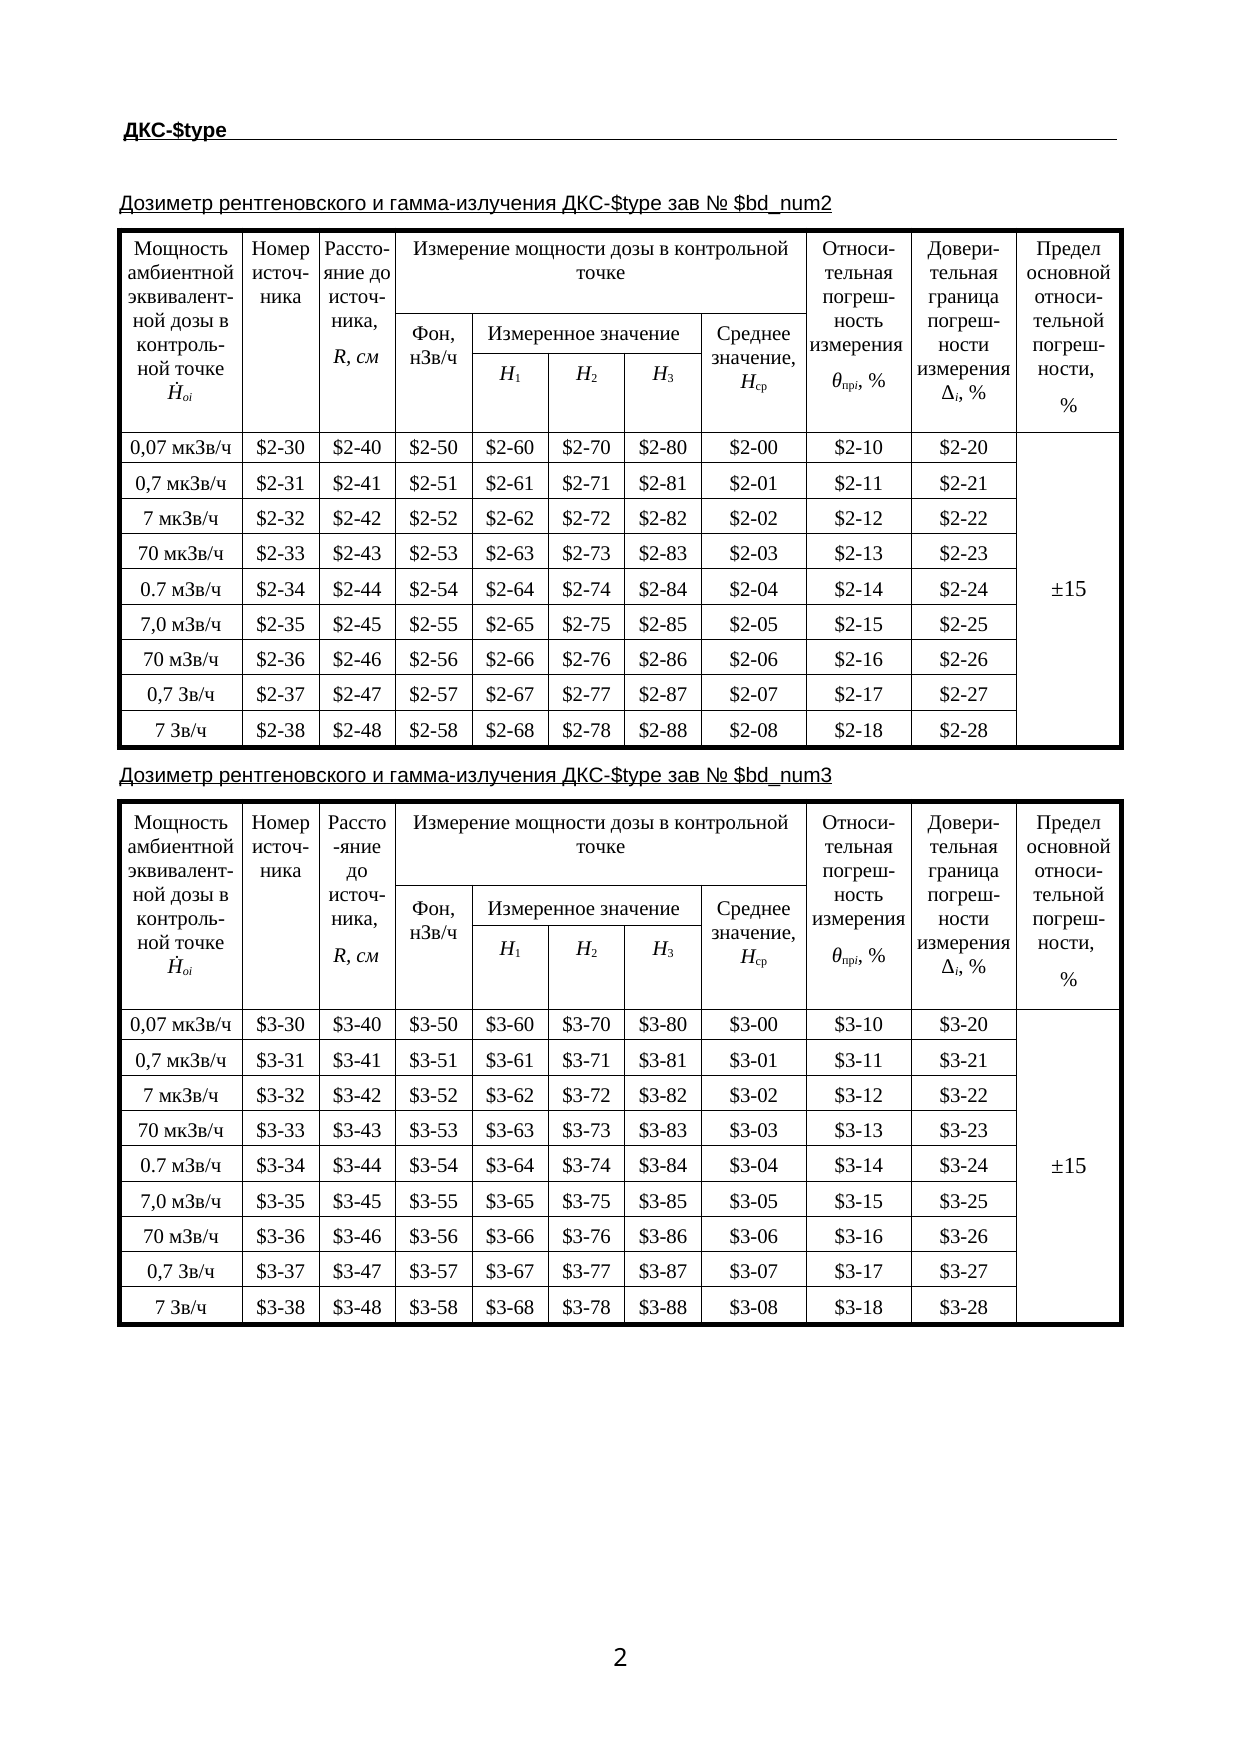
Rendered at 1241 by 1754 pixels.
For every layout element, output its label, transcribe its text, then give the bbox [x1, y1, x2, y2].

table_cell $3-82 [625, 1076, 701, 1110]
table_cell $2-23 [912, 534, 1016, 568]
table_cell $3-16 [807, 1217, 911, 1251]
table_cell $3-30 [243, 1010, 319, 1039]
table_cell $2-50 [396, 433, 472, 462]
table_cell $2-12 [807, 499, 911, 533]
table_cell $3-74 [549, 1146, 624, 1181]
table_cell $2-62 [473, 499, 548, 533]
table_cell Номер источ-ника [243, 804, 319, 1009]
table_cell $3-26 [912, 1217, 1016, 1251]
table_cell $2-45 [320, 605, 395, 639]
table_cell $3-72 [549, 1076, 624, 1110]
table_cell $2-11 [807, 463, 911, 498]
table_cell $3-01 [702, 1040, 806, 1074]
table_cell $2-73 [549, 534, 624, 568]
table_cell $2-06 [702, 640, 806, 674]
table_cell $2-18 [807, 711, 911, 745]
table_cell 0,7 Зв/ч [122, 675, 242, 709]
table_cell $3-84 [625, 1146, 701, 1181]
table_cell $3-24 [912, 1146, 1016, 1181]
table_cell H3 [625, 926, 701, 1009]
table_cell $3-37 [243, 1252, 319, 1286]
table_cell $2-78 [549, 711, 624, 745]
table_cell $3-42 [320, 1076, 395, 1110]
table_cell $2-05 [702, 605, 806, 639]
table_cell $3-04 [702, 1146, 806, 1181]
table_cell $3-34 [243, 1146, 319, 1181]
table_cell 70 мЗв/ч [122, 640, 242, 674]
table_cell $3-87 [625, 1252, 701, 1286]
table_cell $2-77 [549, 675, 624, 709]
table_cell $3-56 [396, 1217, 472, 1251]
table_cell $2-26 [912, 640, 1016, 674]
table_cell $3-00 [702, 1010, 806, 1039]
table_cell $3-45 [320, 1182, 395, 1216]
table_cell H1 [473, 354, 548, 432]
table_cell $3-55 [396, 1182, 472, 1216]
table_cell $2-15 [807, 605, 911, 639]
table_cell 7 Зв/ч [122, 711, 242, 745]
table_cell $3-10 [807, 1010, 911, 1039]
table_cell $3-15 [807, 1182, 911, 1216]
table_cell $3-27 [912, 1252, 1016, 1286]
table_cell $2-14 [807, 569, 911, 603]
table_cell $3-33 [243, 1111, 319, 1145]
table_cell 0,7 мкЗв/ч [122, 1040, 242, 1074]
table_cell $3-06 [702, 1217, 806, 1251]
table_cell $3-23 [912, 1111, 1016, 1145]
table_cell $2-85 [625, 605, 701, 639]
table_cell $3-67 [473, 1252, 548, 1286]
table_cell 0,7 Зв/ч [122, 1252, 242, 1286]
table_cell $3-47 [320, 1252, 395, 1286]
table_cell Фон, нЗв/ч [396, 314, 472, 432]
table_cell $3-53 [396, 1111, 472, 1145]
table_cell $3-85 [625, 1182, 701, 1216]
table_cell Рассто-яние до источ-ника, R, см [320, 804, 395, 1009]
table_cell $3-58 [396, 1287, 472, 1322]
table_cell $2-38 [243, 711, 319, 745]
table_cell $3-88 [625, 1287, 701, 1322]
table_cell Измеренное значение [473, 886, 701, 925]
table_cell H2 [549, 354, 624, 432]
table_cell $3-21 [912, 1040, 1016, 1074]
table_cell $2-65 [473, 605, 548, 639]
table_cell $2-47 [320, 675, 395, 709]
table_cell Мощность амбиентной эквивалент-ной дозы в контроль-ной точке Ḣoi [122, 804, 242, 1009]
table_cell Мощность амбиентной эквивалент-ной дозы в контроль-ной точке Ḣoi [122, 233, 242, 432]
table_cell 0,07 мкЗв/ч [122, 1010, 242, 1039]
table_cell $3-38 [243, 1287, 319, 1322]
table_cell Предел основной относи-тельной погреш-ности, % [1017, 804, 1119, 1009]
table_cell $3-05 [702, 1182, 806, 1216]
table_cell $3-61 [473, 1040, 548, 1074]
table_cell $3-76 [549, 1217, 624, 1251]
table_cell $2-27 [912, 675, 1016, 709]
table_cell $2-55 [396, 605, 472, 639]
table_cell $3-17 [807, 1252, 911, 1286]
table_cell $3-18 [807, 1287, 911, 1322]
table_cell 0,7 мкЗв/ч [122, 463, 242, 498]
table_cell $2-33 [243, 534, 319, 568]
table_header Дозиметр рентгеновского и гамма-излучения ДКС-$type зав № $bd_num3 [119, 750, 1121, 799]
table_cell H3 [625, 354, 701, 432]
table_cell $3-32 [243, 1076, 319, 1110]
table_cell $2-36 [243, 640, 319, 674]
table_cell $2-42 [320, 499, 395, 533]
table_cell $3-51 [396, 1040, 472, 1074]
table_cell Номер источ-ника [243, 233, 319, 432]
table_cell $3-48 [320, 1287, 395, 1322]
table_cell $2-72 [549, 499, 624, 533]
table_header Дозиметр рентгеновского и гамма-излучения ДКС-$type зав № $bd_num2 [119, 179, 1121, 227]
table_cell $2-41 [320, 463, 395, 498]
table_cell $2-53 [396, 534, 472, 568]
table_cell H2 [549, 926, 624, 1009]
table_cell Фон, нЗв/ч [396, 886, 472, 1009]
table_cell 0.7 мЗв/ч [122, 1146, 242, 1181]
table_cell $3-64 [473, 1146, 548, 1181]
table_cell $3-54 [396, 1146, 472, 1181]
table_cell 0,07 мкЗв/ч [122, 433, 242, 462]
table_cell $2-56 [396, 640, 472, 674]
table_cell $3-14 [807, 1146, 911, 1181]
table_cell $2-61 [473, 463, 548, 498]
table_cell Среднее значение, Hср [702, 314, 806, 432]
table_cell 7 мкЗв/ч [122, 499, 242, 533]
table_cell $3-13 [807, 1111, 911, 1145]
table_cell $3-73 [549, 1111, 624, 1145]
table_cell $2-82 [625, 499, 701, 533]
table_cell $2-54 [396, 569, 472, 603]
table_cell $3-81 [625, 1040, 701, 1074]
table_cell $3-03 [702, 1111, 806, 1145]
table_cell $2-37 [243, 675, 319, 709]
table_cell $3-22 [912, 1076, 1016, 1110]
table_cell $3-28 [912, 1287, 1016, 1322]
table_cell $2-86 [625, 640, 701, 674]
table_cell $2-10 [807, 433, 911, 462]
table_cell $2-40 [320, 433, 395, 462]
table_cell $3-78 [549, 1287, 624, 1322]
table_cell Измерение мощности дозы в контрольной точке [396, 804, 806, 884]
table_cell $2-34 [243, 569, 319, 603]
table_cell H1 [473, 926, 548, 1009]
table_cell $3-36 [243, 1217, 319, 1251]
table_cell $3-02 [702, 1076, 806, 1110]
table_cell $3-35 [243, 1182, 319, 1216]
table_cell $2-08 [702, 711, 806, 745]
table_cell 7 мкЗв/ч [122, 1076, 242, 1110]
table_cell Предел основной относи-тельной погреш-ности, % [1017, 233, 1119, 432]
table_cell $2-88 [625, 711, 701, 745]
table_cell $2-21 [912, 463, 1016, 498]
table_cell $2-74 [549, 569, 624, 603]
table_cell $3-60 [473, 1010, 548, 1039]
table_cell $3-50 [396, 1010, 472, 1039]
table_cell $2-13 [807, 534, 911, 568]
table_cell $3-86 [625, 1217, 701, 1251]
table_cell $3-40 [320, 1010, 395, 1039]
table_cell $2-35 [243, 605, 319, 639]
table_cell ±15 [1017, 1010, 1119, 1322]
table_cell ±15 [1017, 433, 1119, 745]
table_cell $3-65 [473, 1182, 548, 1216]
table_cell $3-07 [702, 1252, 806, 1286]
table_cell $2-63 [473, 534, 548, 568]
table_cell $2-60 [473, 433, 548, 462]
table_cell $3-70 [549, 1010, 624, 1039]
table_cell $2-24 [912, 569, 1016, 603]
table_cell $3-08 [702, 1287, 806, 1322]
table_cell $2-48 [320, 711, 395, 745]
table_cell $2-25 [912, 605, 1016, 639]
table_cell $2-04 [702, 569, 806, 603]
table_cell $3-66 [473, 1217, 548, 1251]
table_cell $3-20 [912, 1010, 1016, 1039]
table_cell $3-57 [396, 1252, 472, 1286]
table_cell $3-46 [320, 1217, 395, 1251]
table_cell $2-20 [912, 433, 1016, 462]
table_cell $3-63 [473, 1111, 548, 1145]
table_cell $3-68 [473, 1287, 548, 1322]
table_cell $2-83 [625, 534, 701, 568]
table_cell 7,0 мЗв/ч [122, 1182, 242, 1216]
table_cell $2-30 [243, 433, 319, 462]
table_cell $3-11 [807, 1040, 911, 1074]
table_cell $2-84 [625, 569, 701, 603]
table_cell $2-07 [702, 675, 806, 709]
table_cell $3-12 [807, 1076, 911, 1110]
table_cell $2-43 [320, 534, 395, 568]
table_cell $2-71 [549, 463, 624, 498]
table_cell $3-80 [625, 1010, 701, 1039]
table_cell $2-58 [396, 711, 472, 745]
table_cell $2-57 [396, 675, 472, 709]
table_cell $2-75 [549, 605, 624, 639]
table_cell 70 мЗв/ч [122, 1217, 242, 1251]
table_cell $3-75 [549, 1182, 624, 1216]
table_cell Довери-тельная граница погреш-ности измерения Δi, % [912, 804, 1016, 1009]
table_cell 70 мкЗв/ч [122, 534, 242, 568]
table_cell $3-25 [912, 1182, 1016, 1216]
table_cell Рассто-яние до источ-ника, R, см [320, 233, 395, 432]
table_cell $2-02 [702, 499, 806, 533]
table_cell $3-41 [320, 1040, 395, 1074]
table_cell Относи-тельная погреш-ность измерения θпрi, % [807, 804, 911, 1009]
table_cell Относи-тельная погреш-ность измерения θпрi, % [807, 233, 911, 432]
table_cell $2-44 [320, 569, 395, 603]
table_cell $3-62 [473, 1076, 548, 1110]
table_cell $2-52 [396, 499, 472, 533]
table_cell $2-03 [702, 534, 806, 568]
table_cell $3-31 [243, 1040, 319, 1074]
table_cell $2-22 [912, 499, 1016, 533]
table_cell 7 Зв/ч [122, 1287, 242, 1322]
table_cell $2-51 [396, 463, 472, 498]
table_cell Измеренное значение [473, 314, 701, 353]
table_cell $2-68 [473, 711, 548, 745]
table_cell $2-28 [912, 711, 1016, 745]
table_cell $2-76 [549, 640, 624, 674]
table_cell $2-31 [243, 463, 319, 498]
table_cell $2-87 [625, 675, 701, 709]
table_cell $2-16 [807, 640, 911, 674]
table_cell Довери-тельная граница погреш-ности измерения Δi, % [912, 233, 1016, 432]
table_cell $2-64 [473, 569, 548, 603]
table_cell $2-46 [320, 640, 395, 674]
table_cell $2-17 [807, 675, 911, 709]
table_cell $3-44 [320, 1146, 395, 1181]
table_cell $2-01 [702, 463, 806, 498]
table_cell Среднее значение, Hср [702, 886, 806, 1009]
table_cell $2-32 [243, 499, 319, 533]
table_cell $3-43 [320, 1111, 395, 1145]
table_cell $2-67 [473, 675, 548, 709]
table_cell 7,0 мЗв/ч [122, 605, 242, 639]
table_cell $2-70 [549, 433, 624, 462]
table_cell $2-81 [625, 463, 701, 498]
table_cell $2-00 [702, 433, 806, 462]
table_cell $2-80 [625, 433, 701, 462]
table_cell 0.7 мЗв/ч [122, 569, 242, 603]
table_cell $3-77 [549, 1252, 624, 1286]
table_cell $3-52 [396, 1076, 472, 1110]
table_cell $3-71 [549, 1040, 624, 1074]
table_cell $3-83 [625, 1111, 701, 1145]
table_cell $2-66 [473, 640, 548, 674]
table_cell 70 мкЗв/ч [122, 1111, 242, 1145]
table_cell Измерение мощности дозы в контрольной точке [396, 233, 806, 313]
